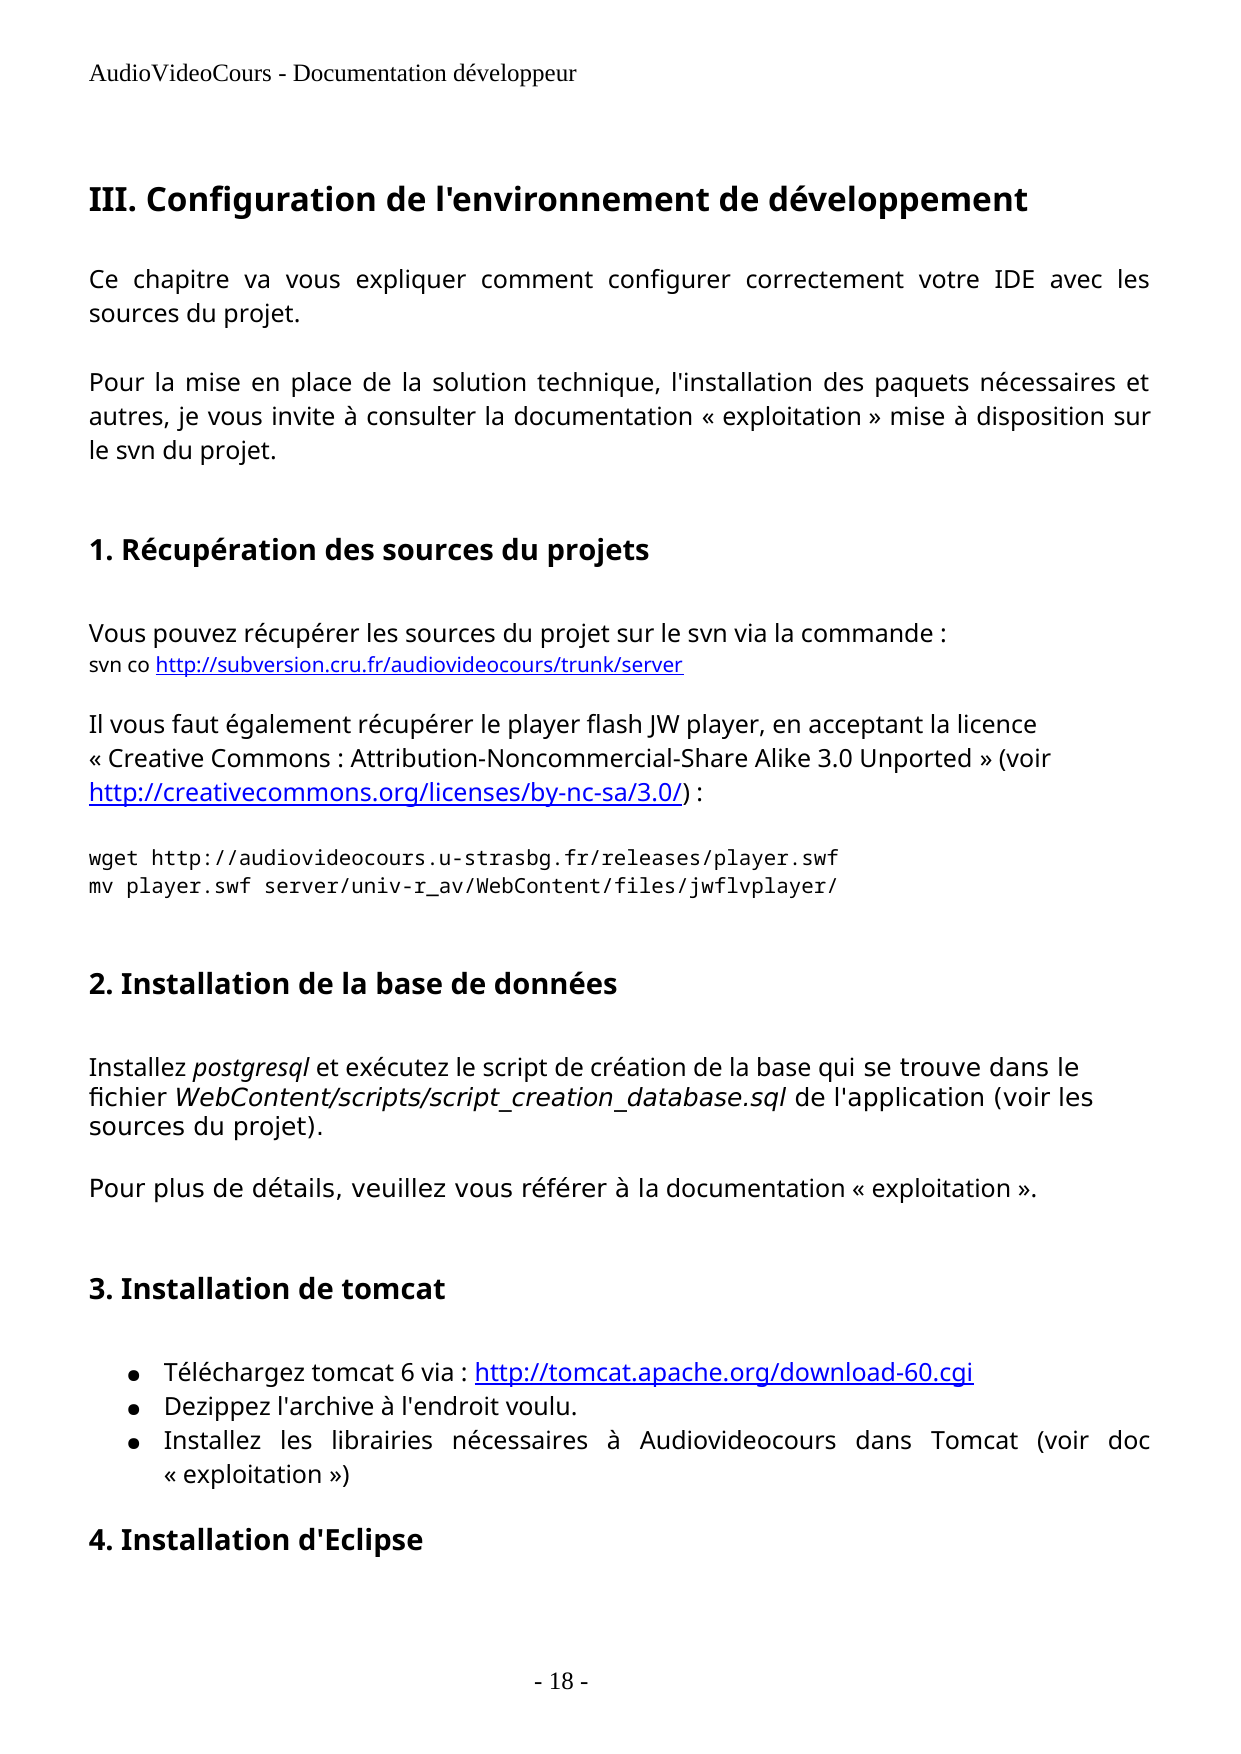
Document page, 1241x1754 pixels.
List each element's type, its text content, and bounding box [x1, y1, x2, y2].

text Ce chapitre va vous expliquer comment configurer correctement votre IDE avec les sources du projet. [88, 262, 1152, 330]
text Vous pouvez récupérer les sources du projet sur le svn via la commande : [88, 616, 1152, 650]
text mv player.swf server/univ-r_av/WebContent/files/jwflvplayer/ [88, 871, 1152, 900]
list Dezippez l'archive à l'endroit voulu. [126, 1388, 1152, 1422]
text svn co http://subversion.cru.fr/audiovideocours/trunk/server [88, 650, 1152, 678]
text Pour la mise en place de la solution technique, l'installation des paquets nécessaires et autres, je vous invite à consulter la documentation « exploitation » mise à disposition sur le svn du projet. [88, 364, 1152, 466]
text wget http://audiovideocours.u-strasbg.fr/releases/player.swf [88, 843, 1152, 871]
list Téléchargez tomcat 6 via : http://tomcat.apache.org/download-60.cgi [126, 1354, 1152, 1388]
text Pour plus de détails, veuillez vous référer à la documentation « exploitation ». [88, 1171, 1152, 1205]
list Installez les librairies nécessaires à Audiovideocours dans Tomcat (voir doc « exploitation ») [126, 1422, 1152, 1490]
subtitle III. Configuration de l'environnement de développement [88, 176, 1152, 222]
subtitle 2. Installation de la base de données [88, 963, 1152, 1003]
text Il vous faut également récupérer le player flash JW player, en acceptant la licence « Creative Commons : Attribution-Noncommercial-Share Alike 3.0 Unported » (voir http://creativecommons.org/licenses/by-nc-sa/3.0/) : [88, 707, 1152, 809]
subtitle 1. Récupération des sources du projets [88, 529, 1152, 569]
text Installez postgresql et exécutez le script de création de la base qui se trouve dans le fichier WebContent/scripts/script_creation_database.sql de l'application (voir les sources du projet). [88, 1049, 1152, 1142]
subtitle 4. Installation d'Eclipse [88, 1519, 1152, 1559]
subtitle 3. Installation de tomcat [88, 1268, 1152, 1308]
